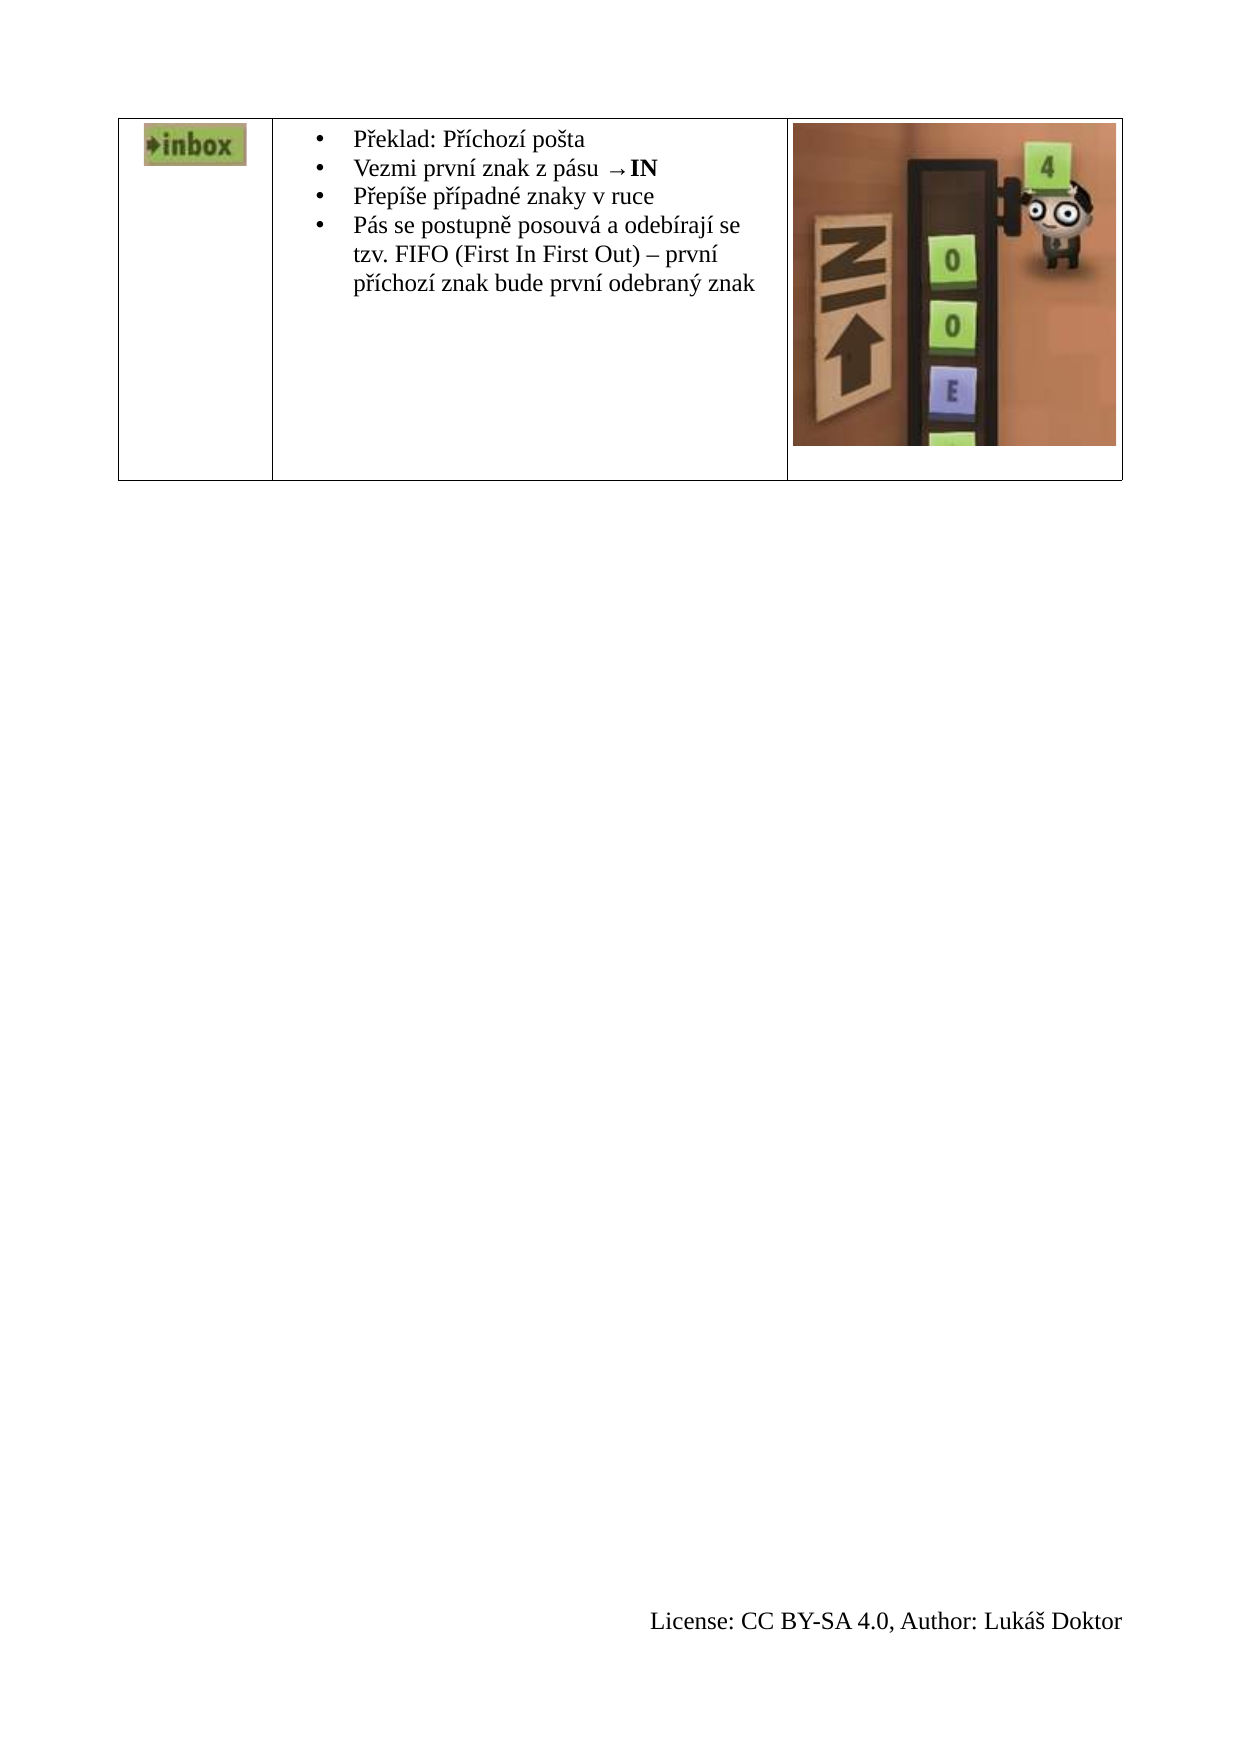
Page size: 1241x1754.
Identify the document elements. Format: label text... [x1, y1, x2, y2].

picture [143, 123, 247, 166]
table_header [119, 119, 272, 479]
table_header [788, 119, 1122, 479]
picture [793, 123, 1117, 446]
table_header Překlad: Příchozí pošta Vezmi první znak z pásu →IN Přepíše případné znaky v ruce Pás se postupně posouvá a odebírají se tzv. FIFO (First In First Out) – první příchozí znak bude první odebraný znak [273, 119, 787, 479]
